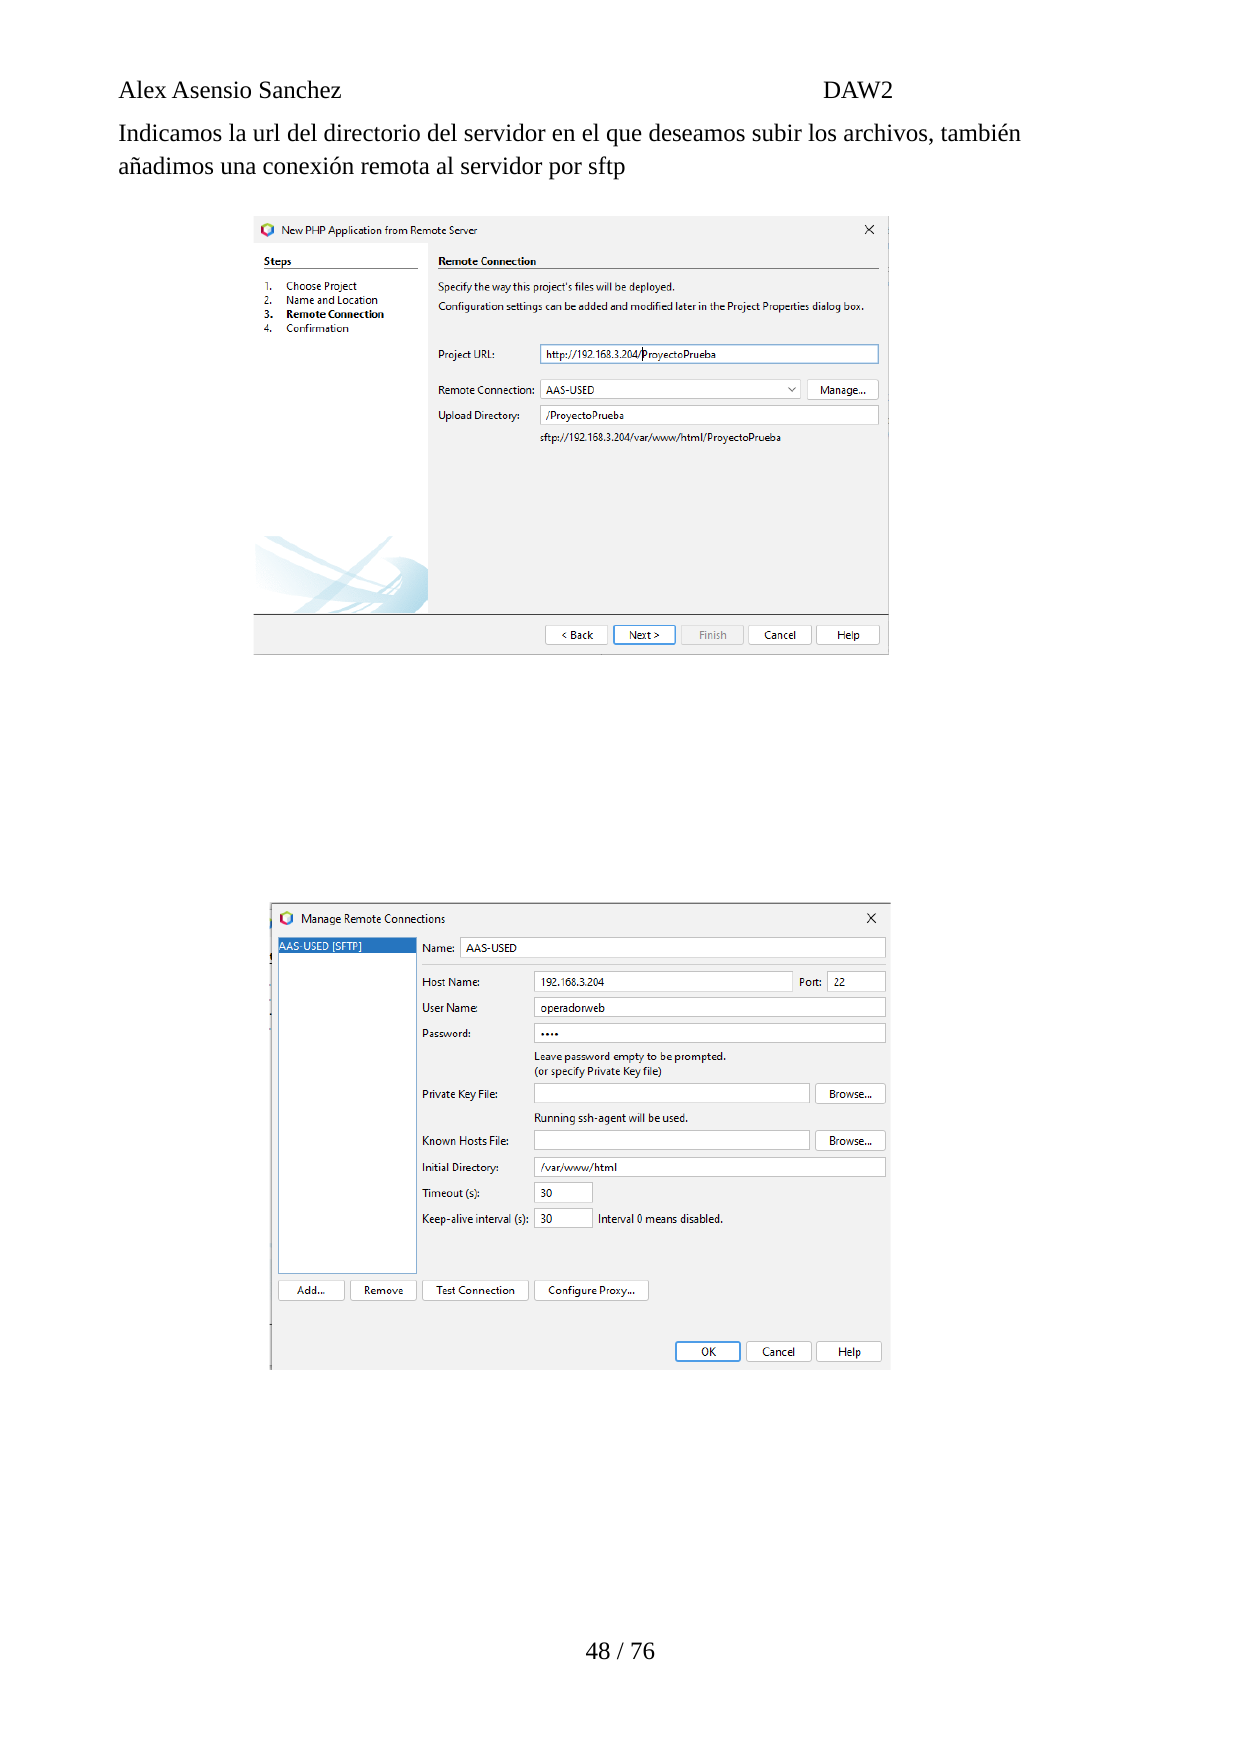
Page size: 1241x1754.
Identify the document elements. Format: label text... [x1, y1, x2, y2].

picture [253, 216, 889, 655]
picture [269, 902, 891, 1370]
text Indicamos la url del directorio del servidor en el que deseamos subir los archivos, también añadimos una conexión remota al servidor por sftp [118, 118, 1122, 180]
